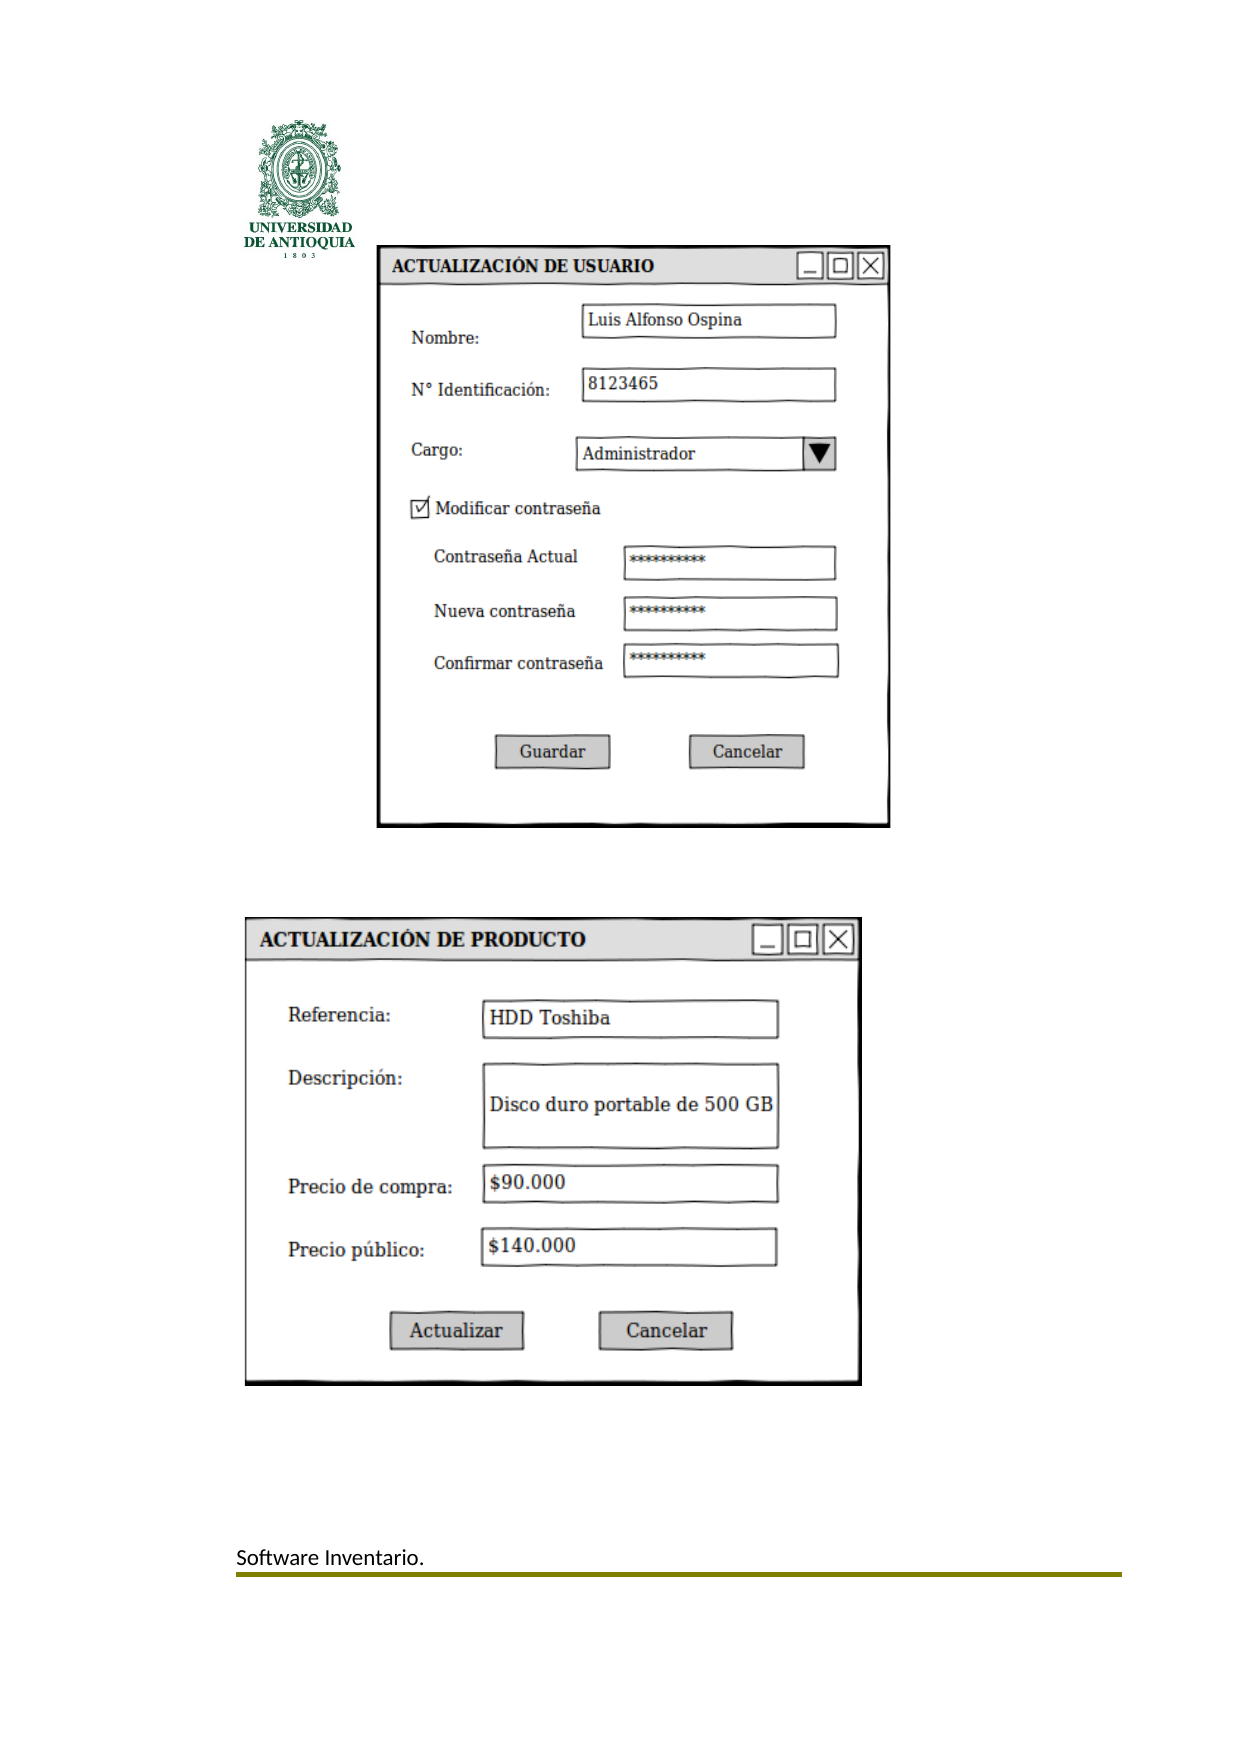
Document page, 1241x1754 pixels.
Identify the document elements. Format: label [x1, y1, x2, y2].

picture [376, 245, 891, 828]
picture [240, 117, 359, 258]
picture [244, 917, 862, 1386]
